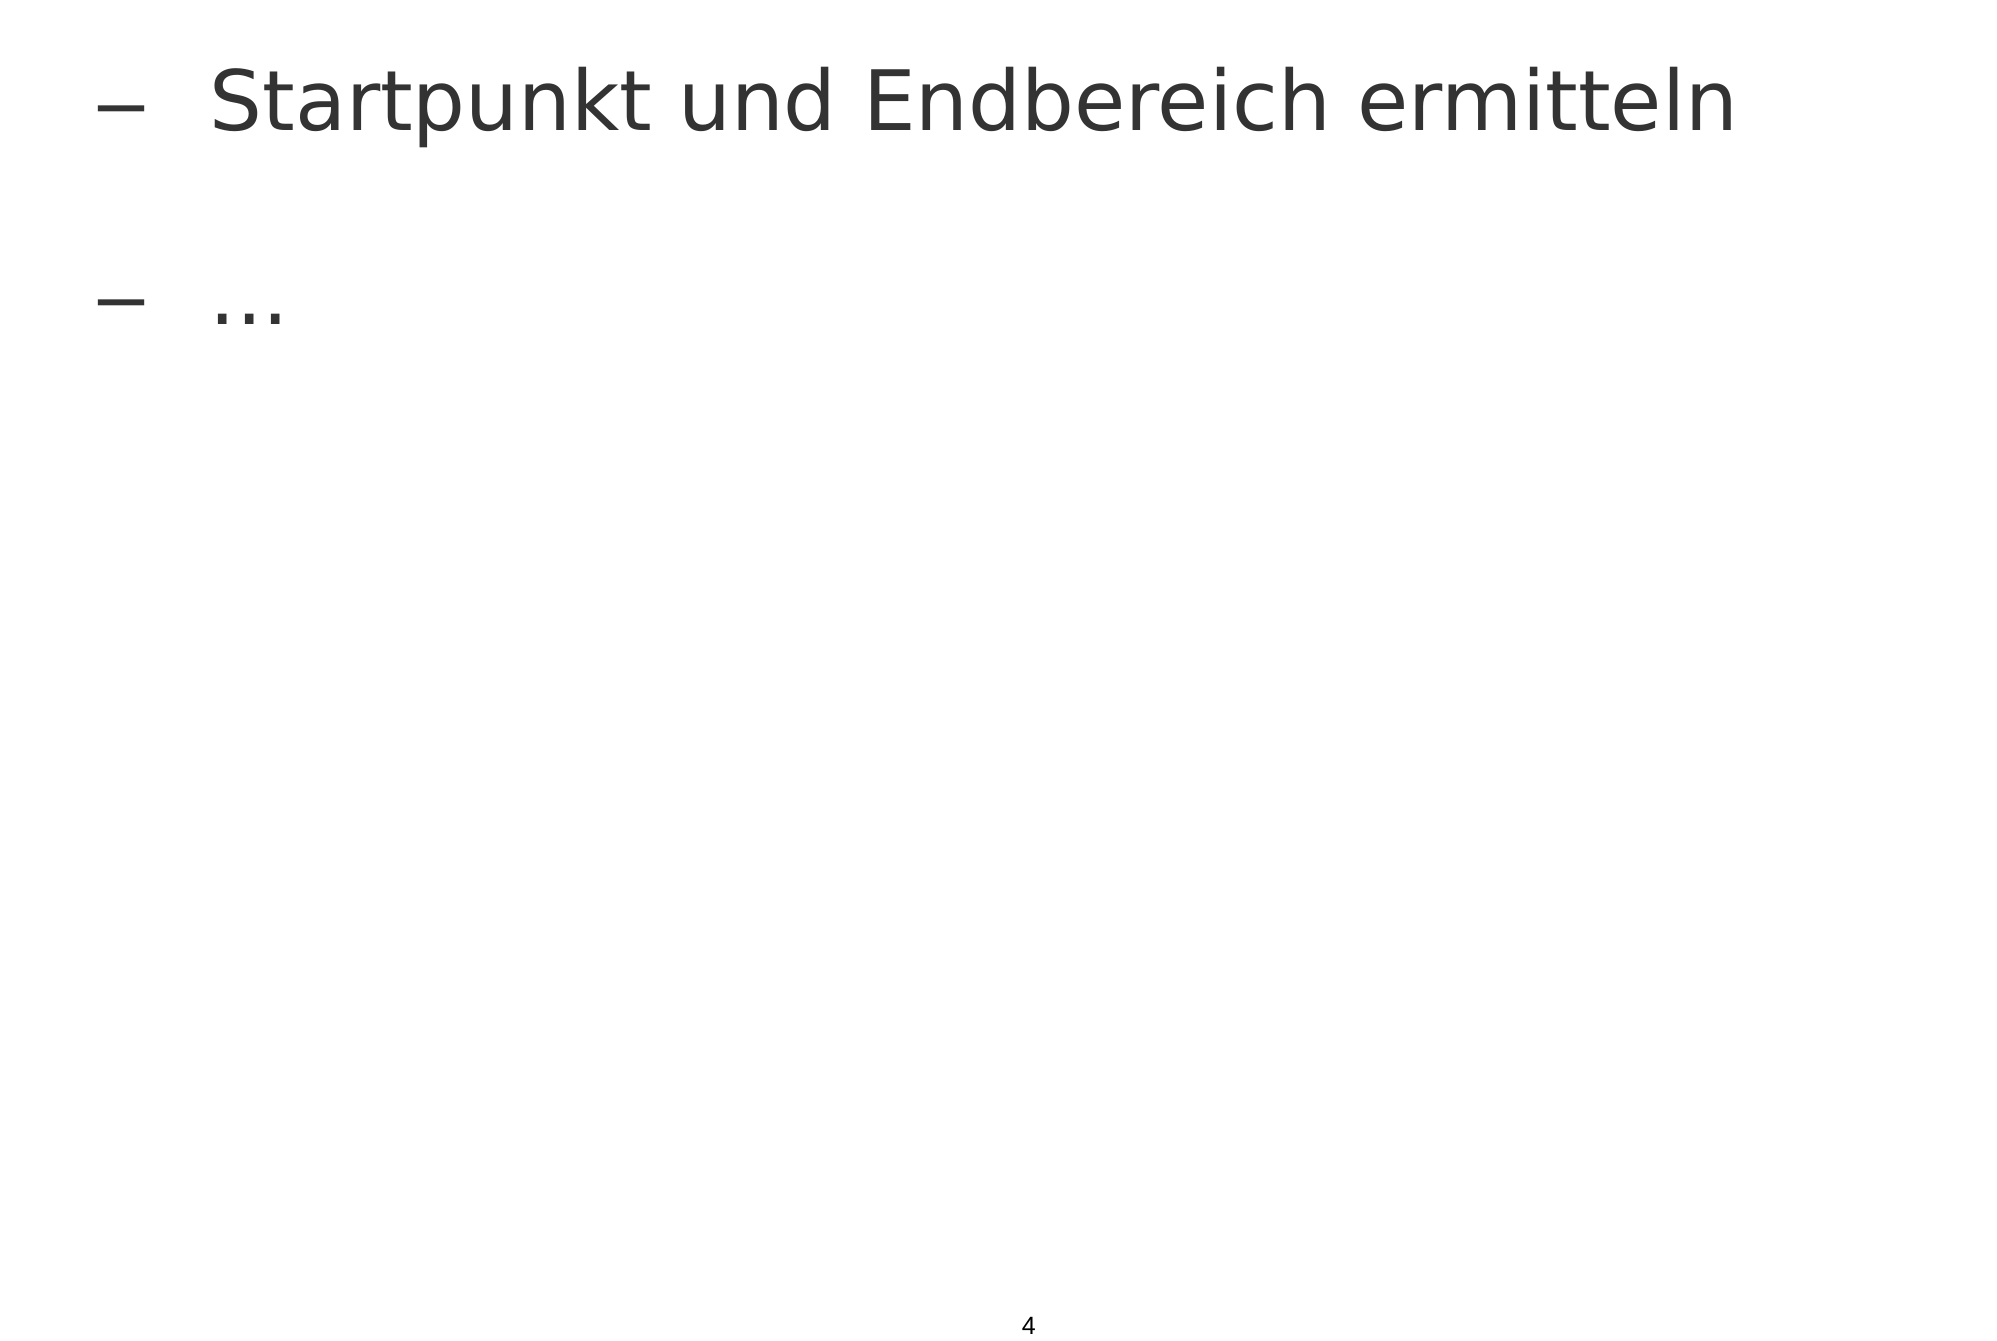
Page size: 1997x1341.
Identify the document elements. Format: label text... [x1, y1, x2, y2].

list ... [98, 247, 1996, 344]
list Startpunkt und Endbereich ermitteln [98, 53, 1996, 247]
